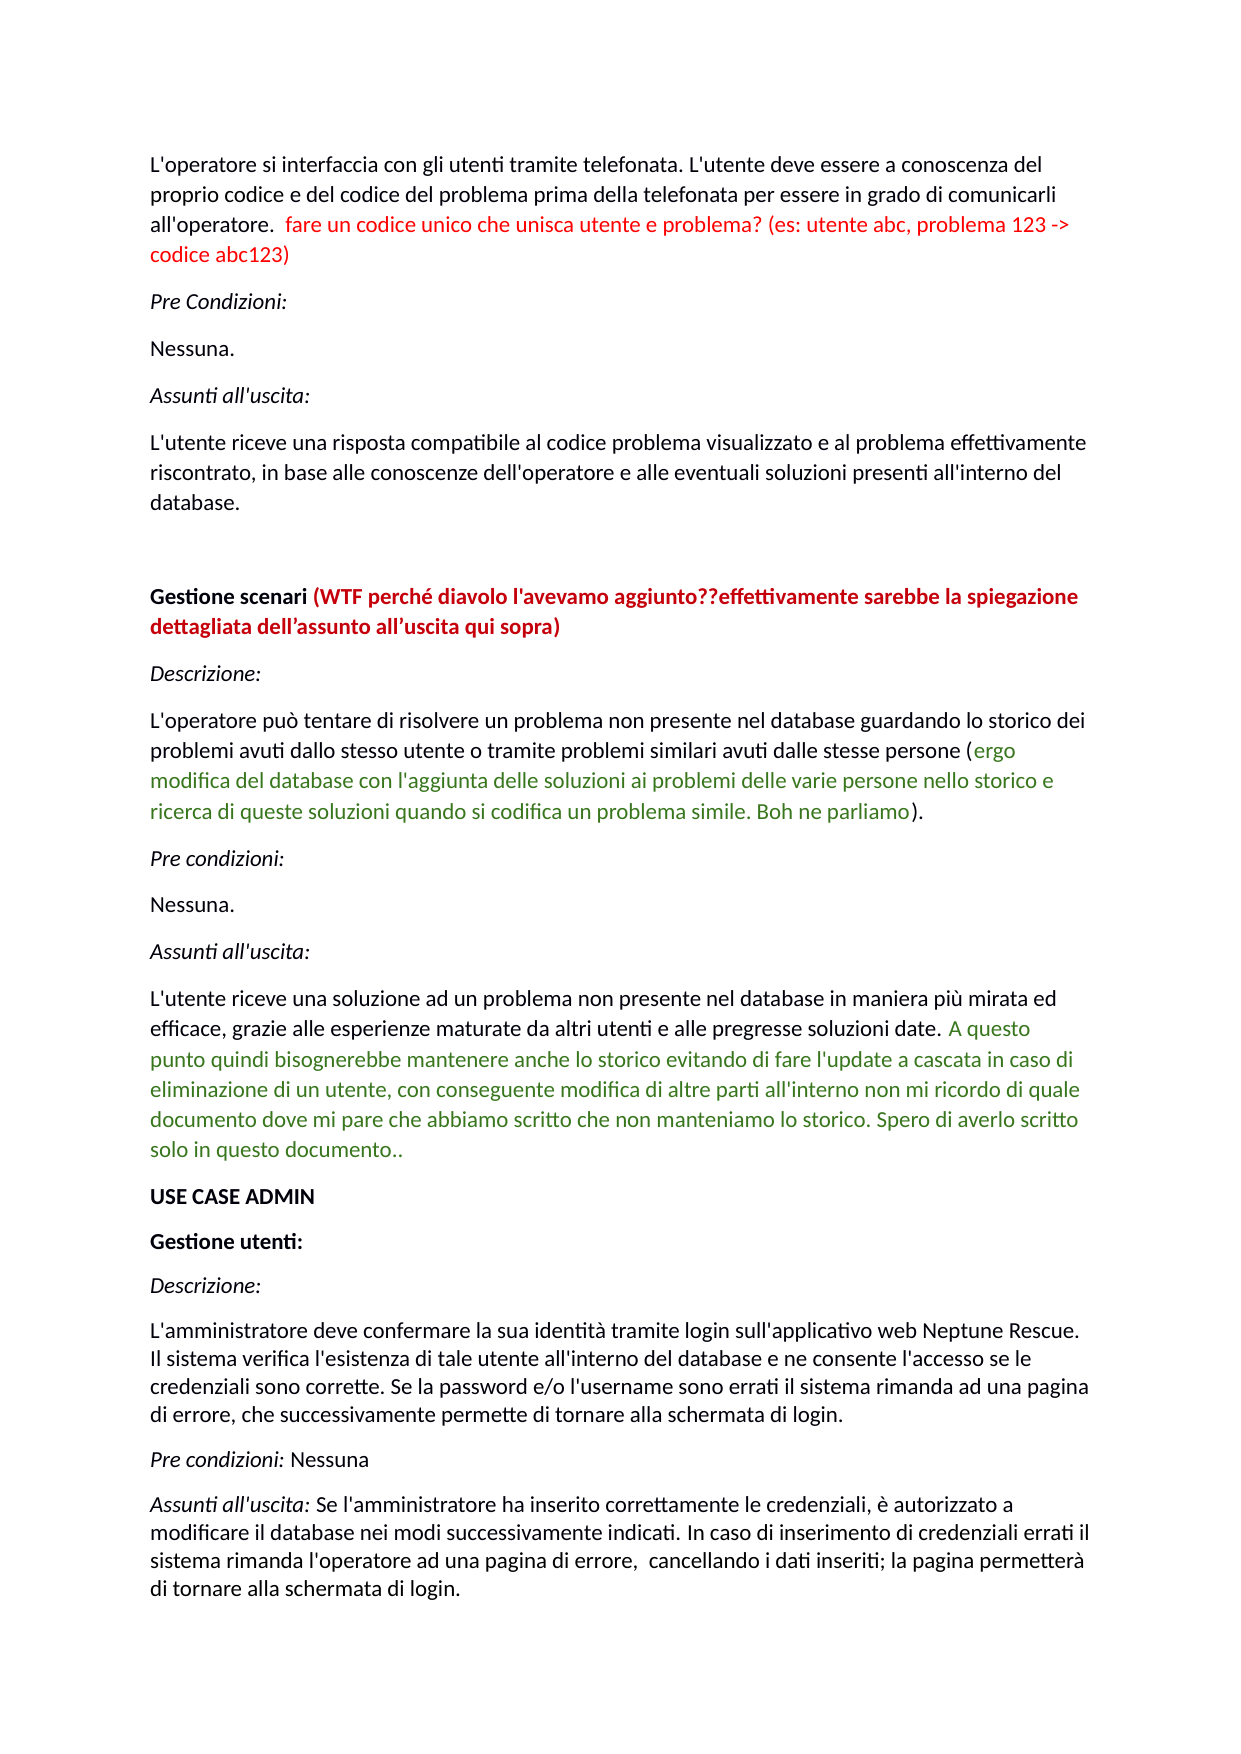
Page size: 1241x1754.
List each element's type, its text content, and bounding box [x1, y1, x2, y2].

text Assunti all'uscita: [150, 937, 1090, 966]
text Nessuna. [150, 891, 1090, 919]
text Gestione scenari (WTF perché diavolo l'avevamo aggiunto??effettivamente sarebbe la spiegazione dettagliata dell’assunto all’uscita qui sopra) [150, 582, 1090, 641]
text Pre Condizioni: [150, 287, 1090, 316]
text L'utente riceve una soluzione ad un problema non presente nel database in maniera più mirata ed efficace, grazie alle esperienze maturate da altri utenti e alle pregresse soluzioni date. A questo punto quindi bisognerebbe mantenere anche lo storico evitando di fare l'update a cascata in caso di eliminazione di un utente, con conseguente modifica di altre parti all'interno non mi ricordo di quale documento dove mi pare che abbiamo scritto che non manteniamo lo storico. Spero di averlo scritto solo in questo documento.. [150, 984, 1090, 1163]
text L'utente riceve una risposta compatibile al codice problema visualizzato e al problema effettivamente riscontrato, in base alle conoscenze dell'operatore e alle eventuali soluzioni presenti all'interno del database. [150, 428, 1090, 517]
text Gestione utenti: [150, 1227, 1090, 1255]
text L'operatore può tentare di risolvere un problema non presente nel database guardando lo storico dei problemi avuti dallo stesso utente o tramite problemi similari avuti dalle stesse persone (ergo modifica del database con l'aggiunta delle soluzioni ai problemi delle varie persone nello storico e ricerca di queste soluzioni quando si codifica un problema simile. Boh ne parliamo). [150, 706, 1090, 825]
text Descrizione: [150, 1272, 1090, 1300]
text USE CASE ADMIN [150, 1182, 1090, 1210]
text Assunti all'uscita: Se l'amministratore ha inserito correttamente le credenziali, è autorizzato a modificare il database nei modi successivamente indicati. In caso di inserimento di credenziali errati il sistema rimanda l'operatore ad una pagina di errore, cancellando i dati inseriti; la pagina permetterà di tornare alla schermata di login. [150, 1490, 1090, 1602]
text L'operatore si interfaccia con gli utenti tramite telefonata. L'utente deve essere a conoscenza del proprio codice e del codice del problema prima della telefonata per essere in grado di comunicarli all'operatore. fare un codice unico che unisca utente e problema? (es: utente abc, problema 123 -> codice abc123) [150, 150, 1090, 269]
text Pre condizioni: [150, 844, 1090, 872]
text Assunti all'uscita: [150, 381, 1090, 409]
text Descrizione: [150, 659, 1090, 687]
text Nessuna. [150, 334, 1090, 362]
text Pre condizioni: Nessuna [150, 1445, 1090, 1473]
text L'amministratore deve confermare la sua identità tramite login sull'applicativo web Neptune Rescue. Il sistema verifica l'esistenza di tale utente all'interno del database e ne consente l'accesso se le credenziali sono corrette. Se la password e/o l'username sono errati il sistema rimanda ad una pagina di errore, che successivamente permette di tornare alla schermata di login. [150, 1316, 1090, 1428]
